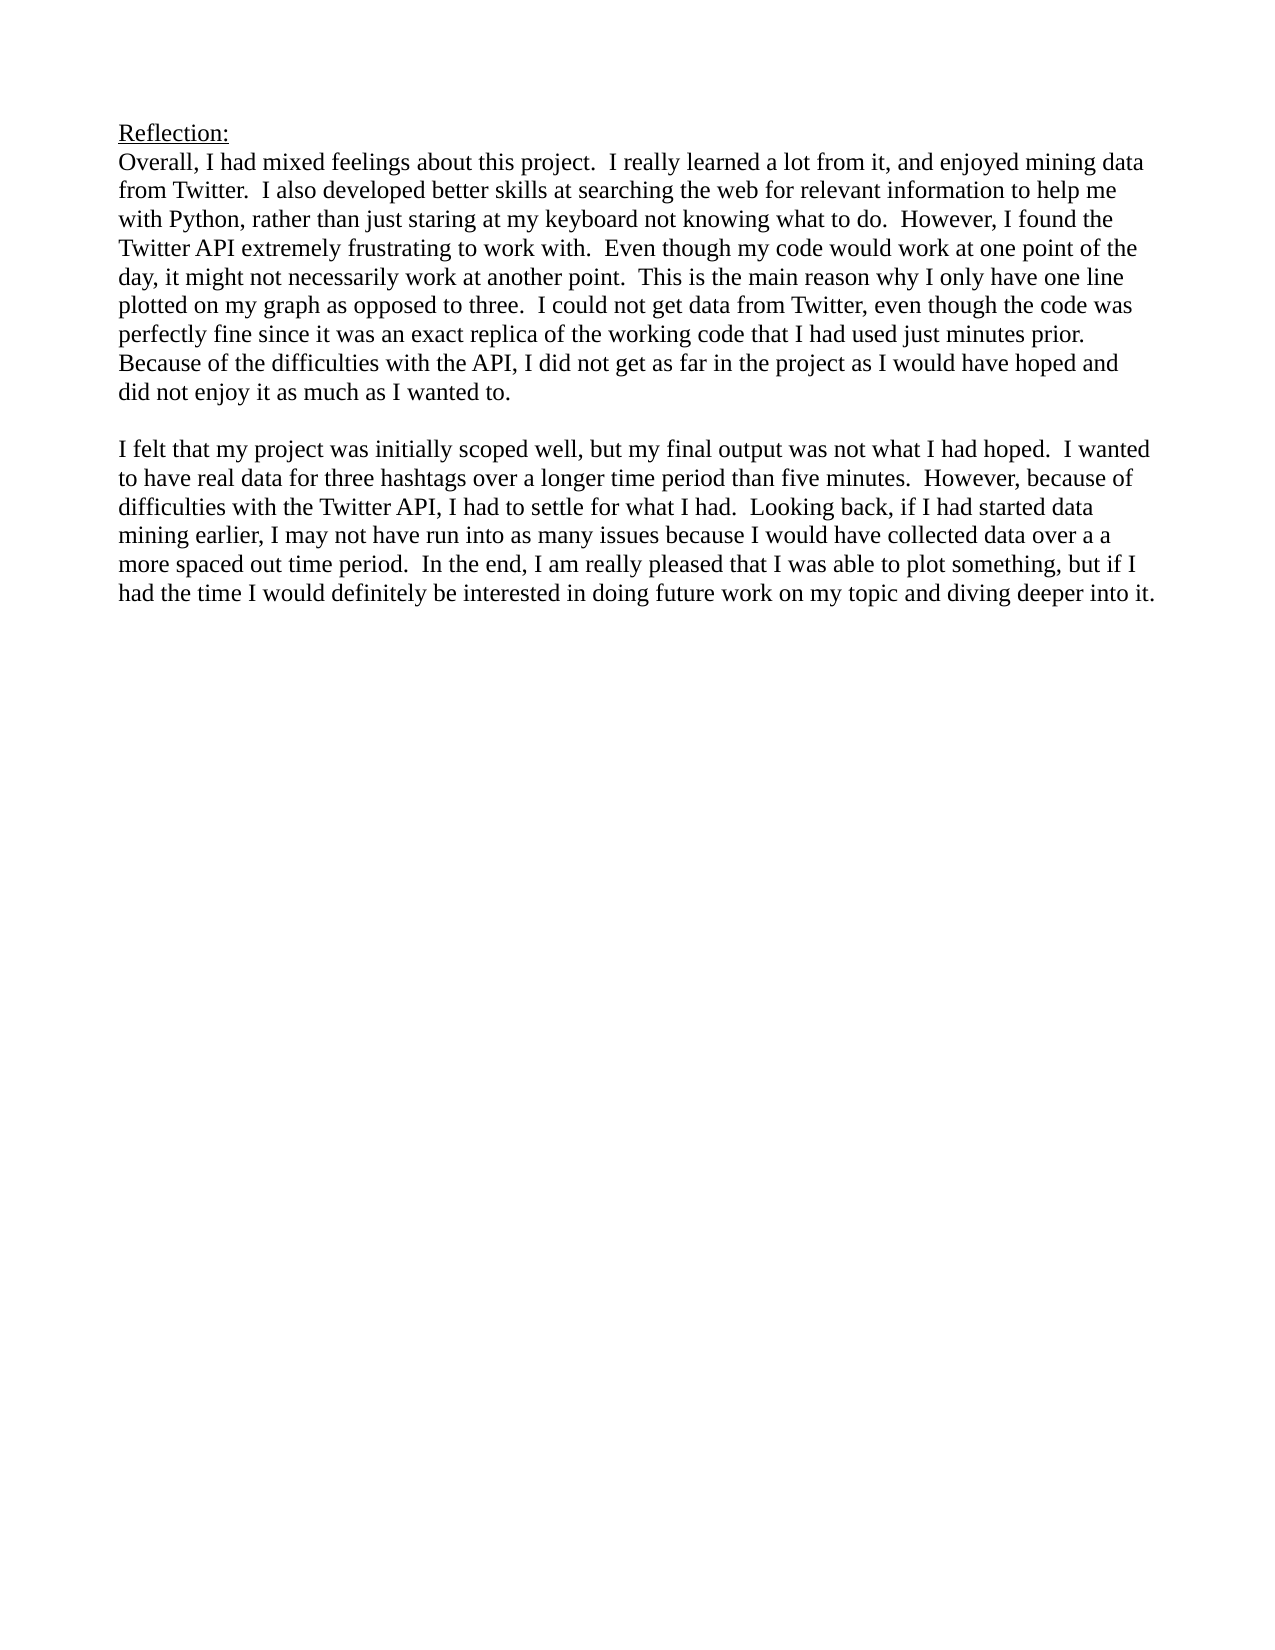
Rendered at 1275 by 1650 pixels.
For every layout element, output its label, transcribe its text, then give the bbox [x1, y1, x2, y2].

text Reflection: [118, 118, 1157, 147]
text Overall, I had mixed feelings about this project. I really learned a lot from it, and enjoyed mining data from Twitter. I also developed better skills at searching the web for relevant information to help me with Python, rather than just staring at my keyboard not knowing what to do. However, I found the Twitter API extremely frustrating to work with. Even though my code would work at one point of the day, it might not necessarily work at another point. This is the main reason why I only have one line plotted on my graph as opposed to three. I could not get data from Twitter, even though the code was perfectly fine since it was an exact replica of the working code that I had used just minutes prior. Because of the difficulties with the API, I did not get as far in the project as I would have hoped and did not enjoy it as much as I wanted to. [118, 147, 1157, 406]
text I felt that my project was initially scoped well, but my final output was not what I had hoped. I wanted to have real data for three hashtags over a longer time period than five minutes. However, because of difficulties with the Twitter API, I had to settle for what I had. Looking back, if I had started data mining earlier, I may not have run into as many issues because I would have collected data over a a more spaced out time period. In the end, I am really pleased that I was able to plot something, but if I had the time I would definitely be interested in doing future work on my topic and diving deeper into it. [118, 434, 1157, 607]
